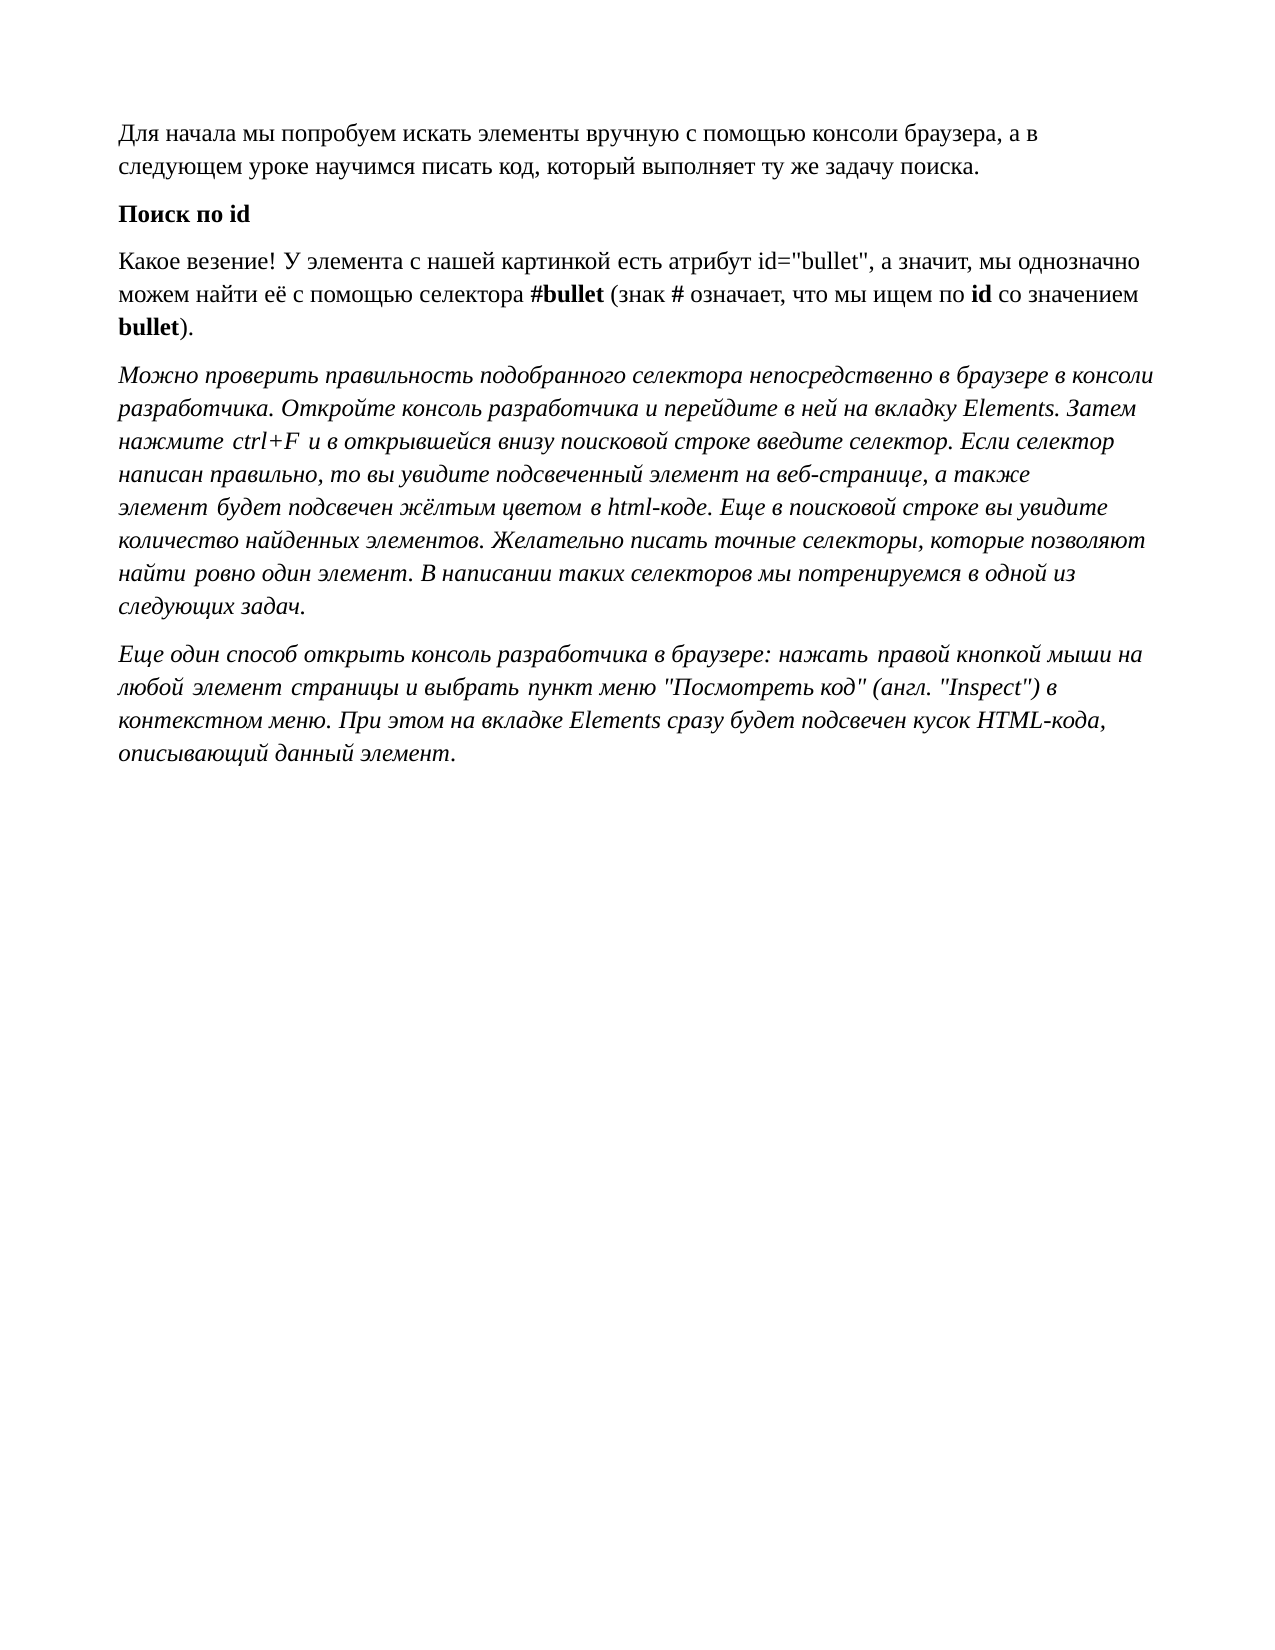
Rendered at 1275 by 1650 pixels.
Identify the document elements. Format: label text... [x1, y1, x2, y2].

text Поиск по id [118, 199, 1157, 227]
text Какое везение! У элемента с нашей картинкой есть атрибут id="bullet", а значит, мы однозначно можем найти её с помощью селектора #bullet (знак # означает, что мы ищем по id со значением bullet). [118, 246, 1157, 341]
text Можно проверить правильность подобранного селектора непосредственно в браузере в консоли разработчика. Откройте консоль разработчика и перейдите в ней на вкладку Elements. Затем нажмите ctrl+F и в открывшейся внизу поисковой строке введите селектор. Если селектор написан правильно, то вы увидите подсвеченный элемент на веб-странице, а также элемент будет подсвечен жёлтым цветом в html-коде. Еще в поисковой строке вы увидите количество найденных элементов. Желательно писать точные селекторы, которые позволяют найти ровно один элемент. В написании таких селекторов мы потренируемся в одной из следующих задач. [118, 360, 1157, 620]
text Для начала мы попробуем искать элементы вручную с помощью консоли браузера, а в следующем уроке научимся писать код, который выполняет ту же задачу поиска. [118, 118, 1157, 180]
text Еще один способ открыть консоль разработчика в браузере: нажать правой кнопкой мыши на любой элемент страницы и выбрать пункт меню "Посмотреть код" (англ. "Inspect") в контекстном меню. При этом на вкладке Elements сразу будет подсвечен кусок HTML-кода, описывающий данный элемент. [118, 639, 1157, 767]
